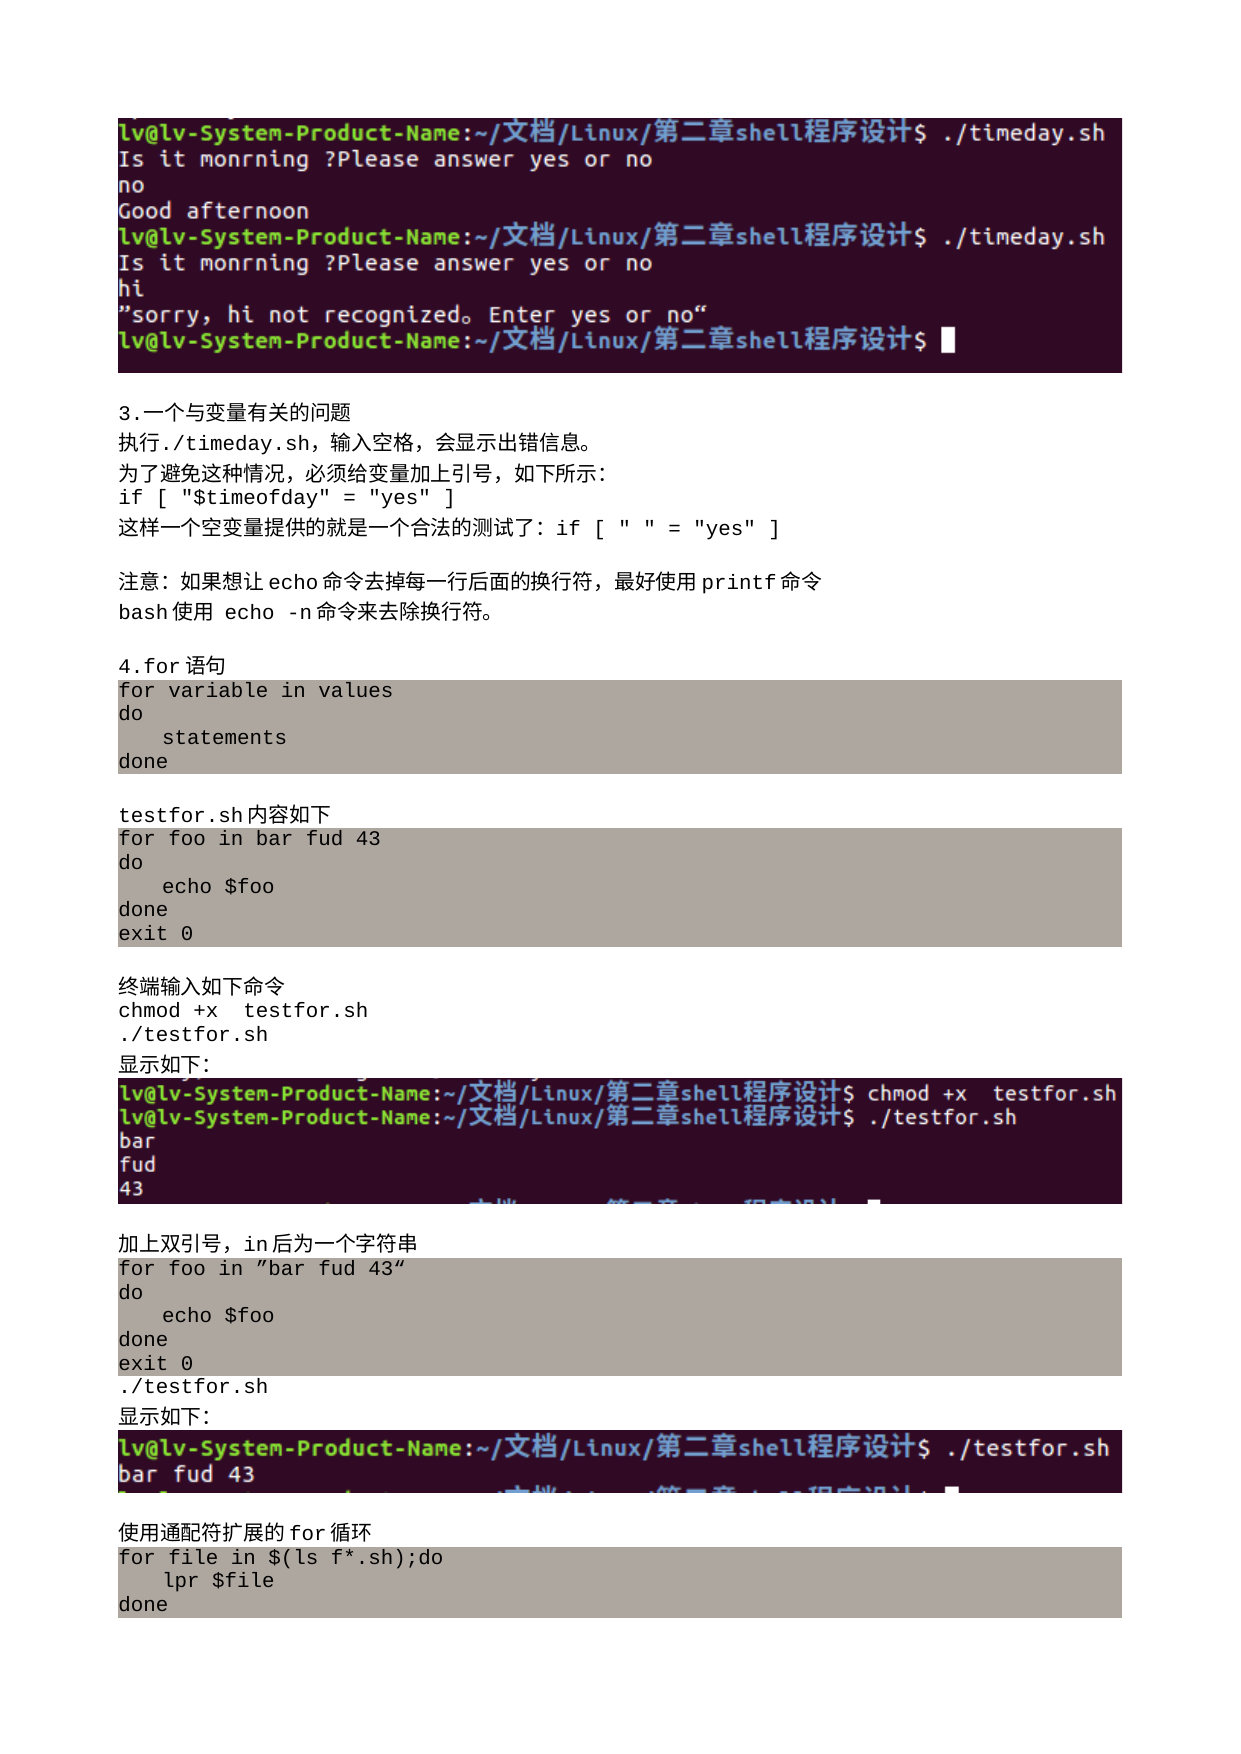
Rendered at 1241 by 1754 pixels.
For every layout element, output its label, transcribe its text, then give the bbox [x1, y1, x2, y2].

text exit 0 [118, 1353, 1122, 1376]
text 终端输入如下命令 [118, 970, 1122, 1001]
text do [118, 703, 1122, 727]
text testfor.sh内容如下 [118, 798, 1122, 828]
text 3.一个与变量有关的问题 [118, 396, 1122, 427]
text done [118, 1594, 1122, 1618]
text 注意：如果想让echo命令去掉每一行后面的换行符，最好使用printf命令 [118, 565, 1122, 595]
text bash使用 echo -n命令来去除换行符。 [118, 595, 1122, 626]
text ./testfor.sh [118, 1024, 1122, 1048]
text 这样一个空变量提供的就是一个合法的测试了：if [ " " = "yes" ] [118, 511, 1122, 541]
text do [118, 852, 1122, 876]
text statements [118, 727, 1122, 751]
text 加上双引号，in后为一个字符串 [118, 1228, 1122, 1258]
text 为了避免这种情况，必须给变量加上引号，如下所示： [118, 457, 1122, 487]
text chmod +x testfor.sh [118, 1001, 1122, 1024]
text for file in $(ls f*.sh);do [118, 1547, 1122, 1571]
text echo $foo [118, 876, 1122, 899]
text ./testfor.sh [118, 1376, 1122, 1400]
picture [118, 1078, 1123, 1204]
picture [118, 118, 1123, 373]
text if [ "$timeofday" = "yes" ] [118, 487, 1122, 511]
text for variable in values [118, 680, 1122, 703]
text exit 0 [118, 923, 1122, 947]
text done [118, 1329, 1122, 1353]
text 使用通配符扩展的for循环 [118, 1516, 1122, 1547]
text lpr $file [118, 1571, 1122, 1594]
text for foo in ”bar fud 43“ [118, 1258, 1122, 1282]
text 4.for语句 [118, 649, 1122, 680]
text done [118, 899, 1122, 923]
text do [118, 1282, 1122, 1305]
text 执行./timeday.sh，输入空格，会显示出错信息。 [118, 427, 1122, 457]
text done [118, 751, 1122, 774]
text 显示如下： [118, 1400, 1122, 1430]
text for foo in bar fud 43 [118, 828, 1122, 852]
text echo $foo [118, 1305, 1122, 1329]
text 显示如下： [118, 1048, 1122, 1078]
picture [118, 1430, 1123, 1493]
